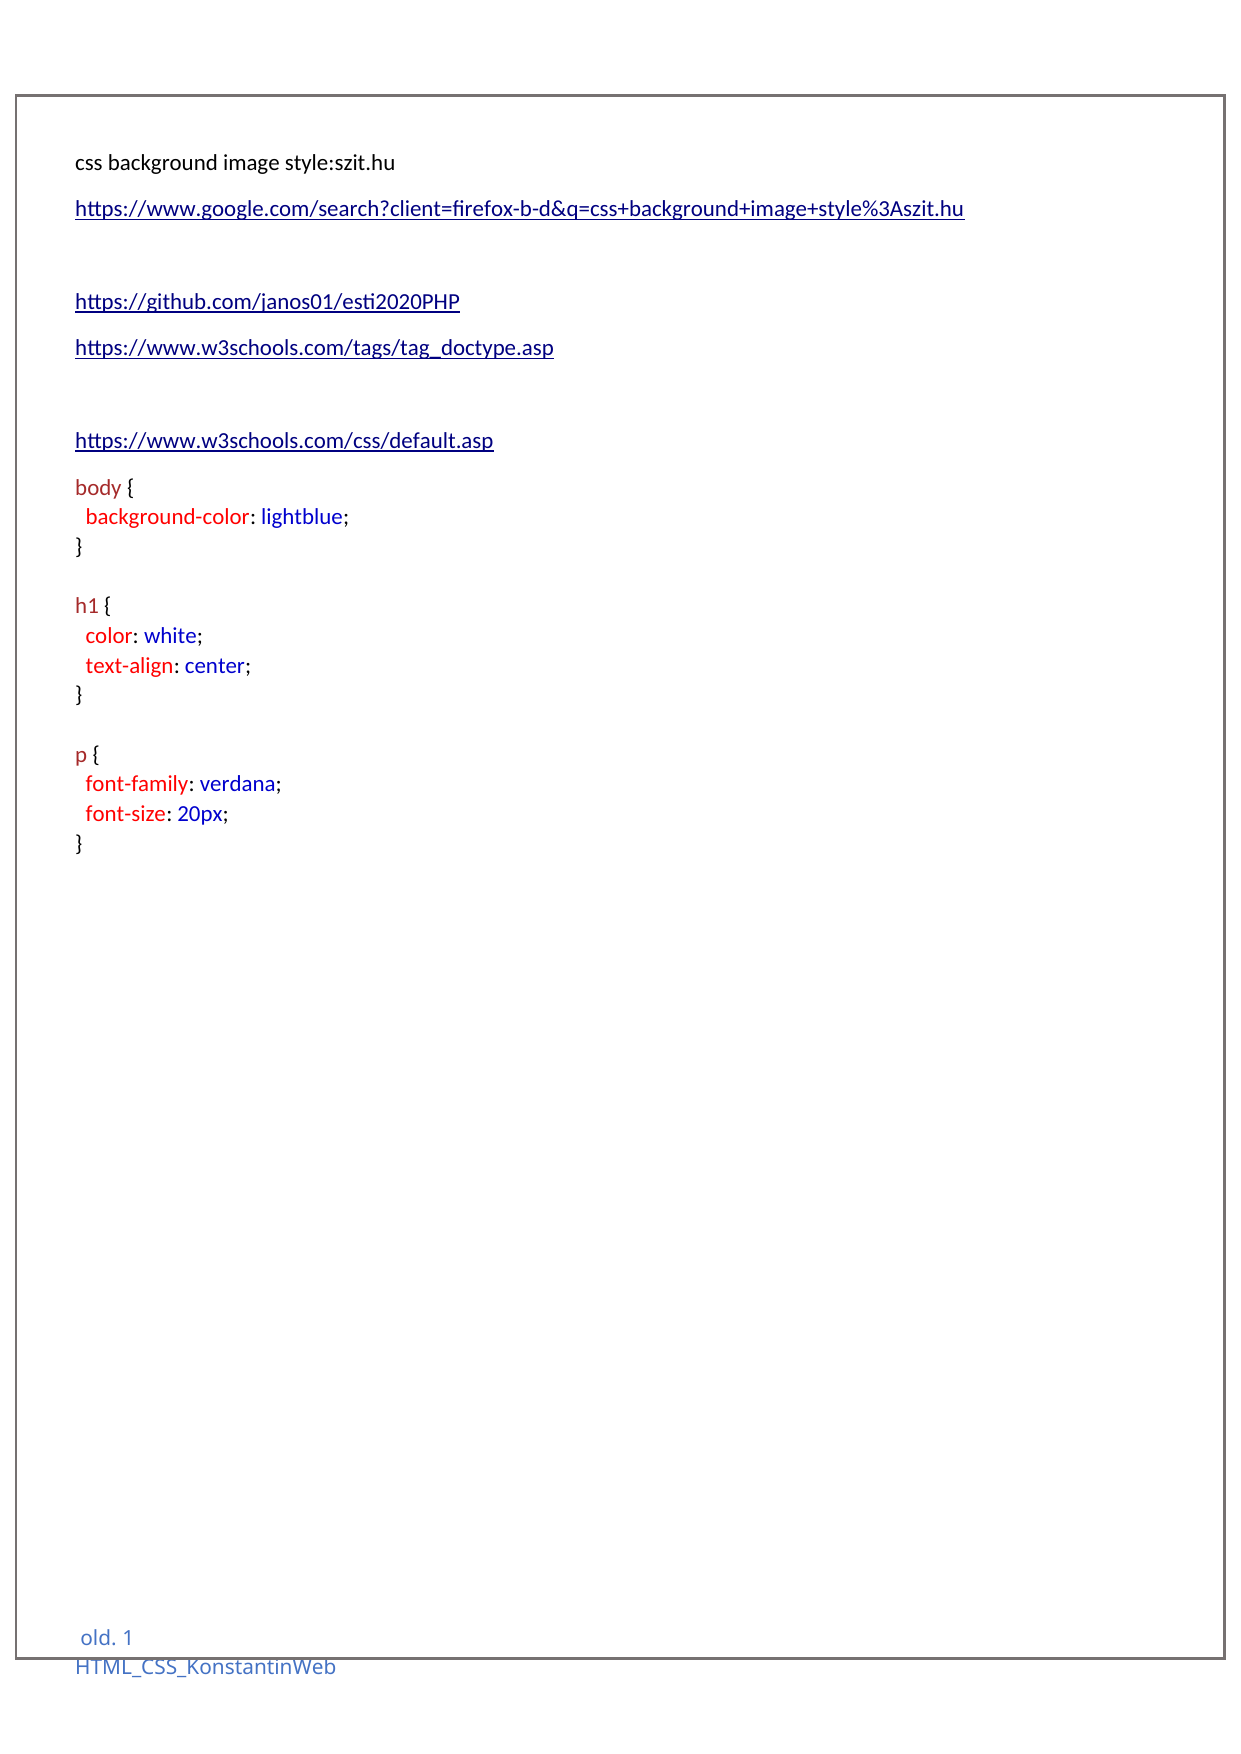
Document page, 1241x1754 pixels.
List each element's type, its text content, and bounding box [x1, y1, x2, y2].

text body { background-color: lightblue; } h1 { color: white; text-align: center; } p { font-family: verdana; font-size: 20px; } [75, 473, 1165, 857]
text https://www.google.com/search?client=firefox-b-d&q=css+background+image+style%3Aszit.hu [75, 194, 1165, 222]
text css background image style:szit.hu [75, 148, 1165, 176]
text https://www.w3schools.com/tags/tag_doctype.asp [75, 333, 1165, 362]
text https://www.w3schools.com/css/default.asp [75, 426, 1165, 454]
text https://github.com/janos01/esti2020PHP [75, 287, 1165, 315]
